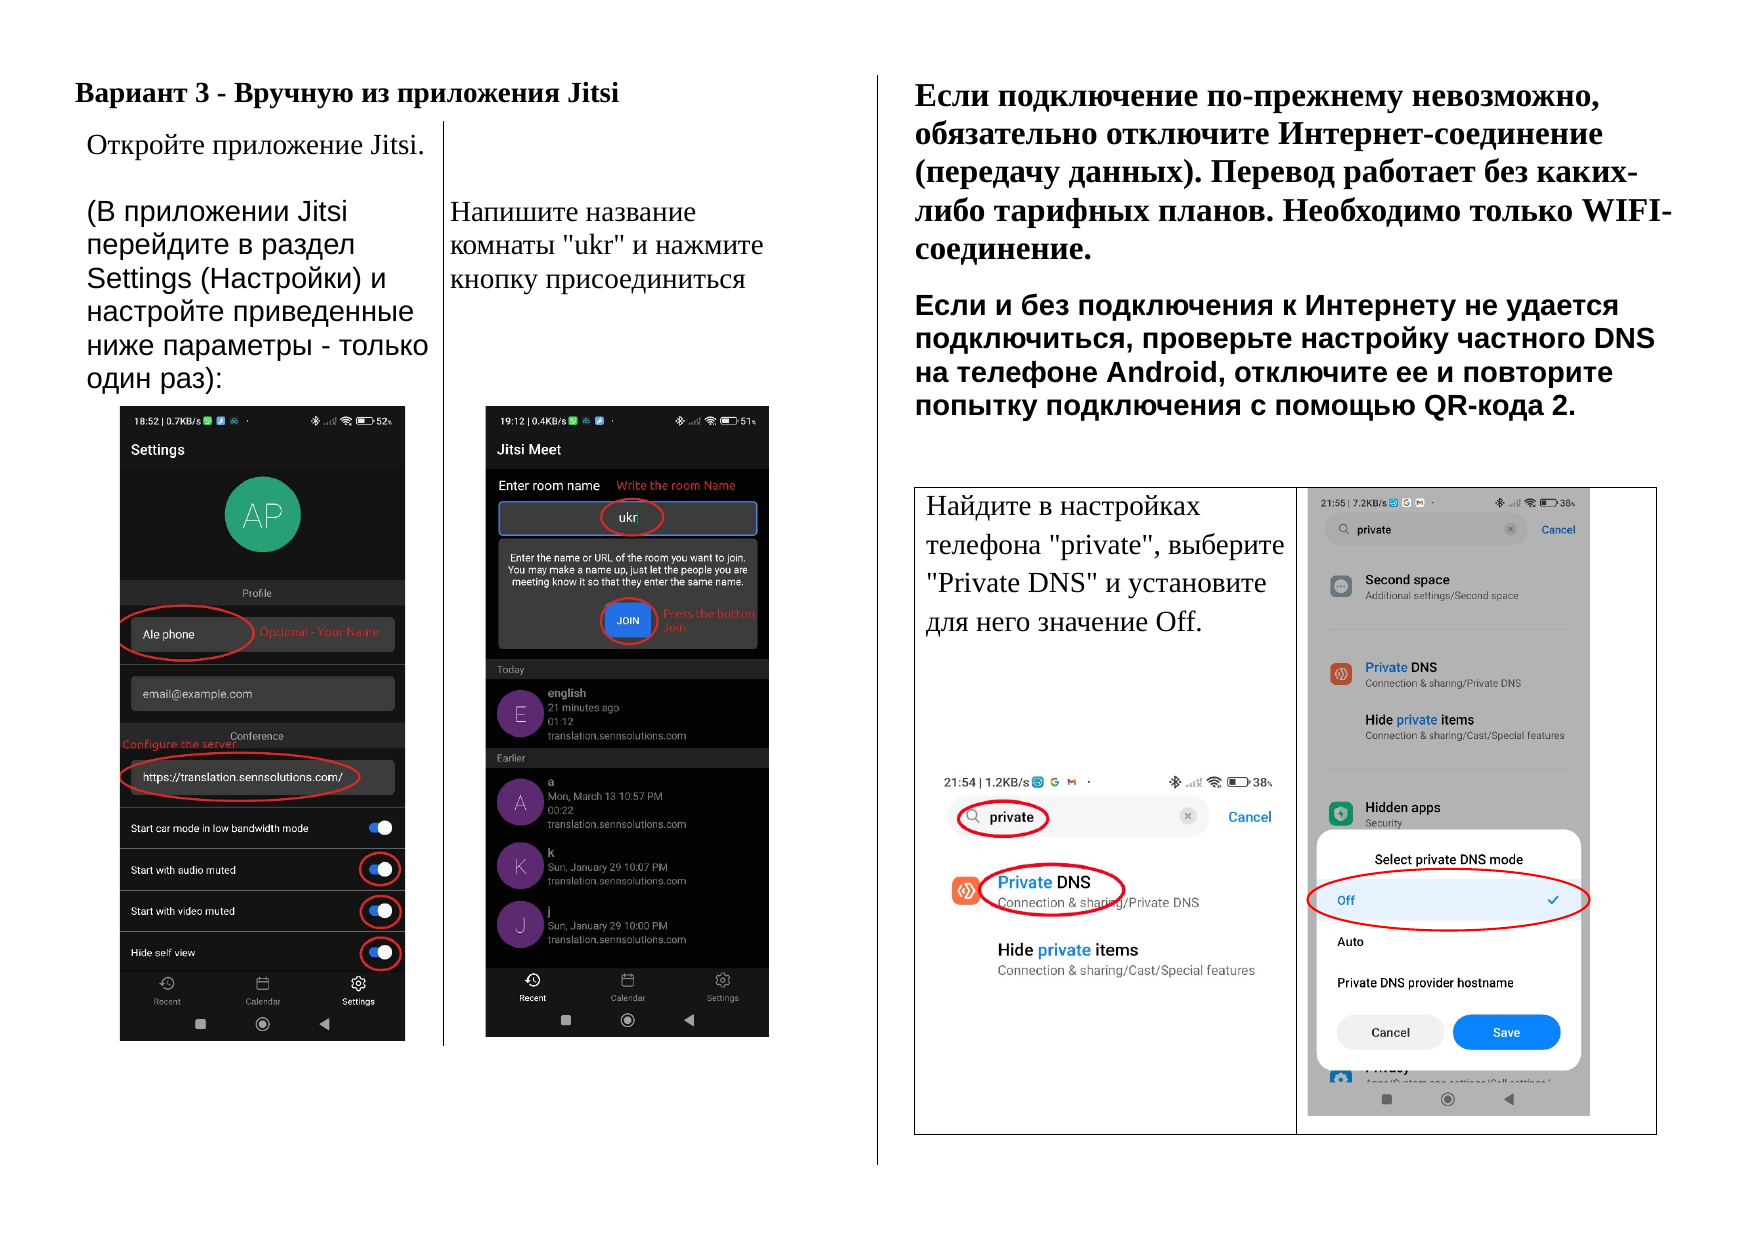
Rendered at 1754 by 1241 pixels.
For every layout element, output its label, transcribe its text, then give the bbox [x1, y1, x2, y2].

table_cell [444, 401, 811, 1046]
table_header [1297, 488, 1656, 1134]
table_cell [81, 401, 443, 1046]
subtitle Вариант 3 - Вручную из приложения Jitsi [75, 75, 839, 108]
picture [925, 763, 1285, 1008]
text Если и без подключения к Интернету не удается подключиться, проверьте настройку частного DNS на телефоне Android, отключите ее и повторите попытку подключения с помощью QR-кода 2. [914, 287, 1679, 422]
table_header Найдите в настройках телефона "private", выберите "Private DNS" и установите для него значение Off. [915, 488, 1296, 1134]
text Если подключение по-прежнему невозможно, обязательно отключите Интернет-соединение (передачу данных). Перевод работает без каких-либо тарифных планов. Необходимо только WIFI-соединение. [914, 75, 1679, 267]
table_header Напишите название комнаты "ukr" и нажмите кнопку присоединиться [444, 121, 811, 401]
picture [1307, 488, 1590, 894]
picture [485, 406, 769, 1037]
picture [119, 406, 406, 1041]
table_header Откройте приложение Jitsi. (В приложении Jitsi перейдите в раздел Settings (Настройки) и настройте приведенные ниже параметры - только один раз): [81, 121, 443, 401]
picture [1309, 870, 1588, 929]
picture [1307, 905, 1590, 1116]
